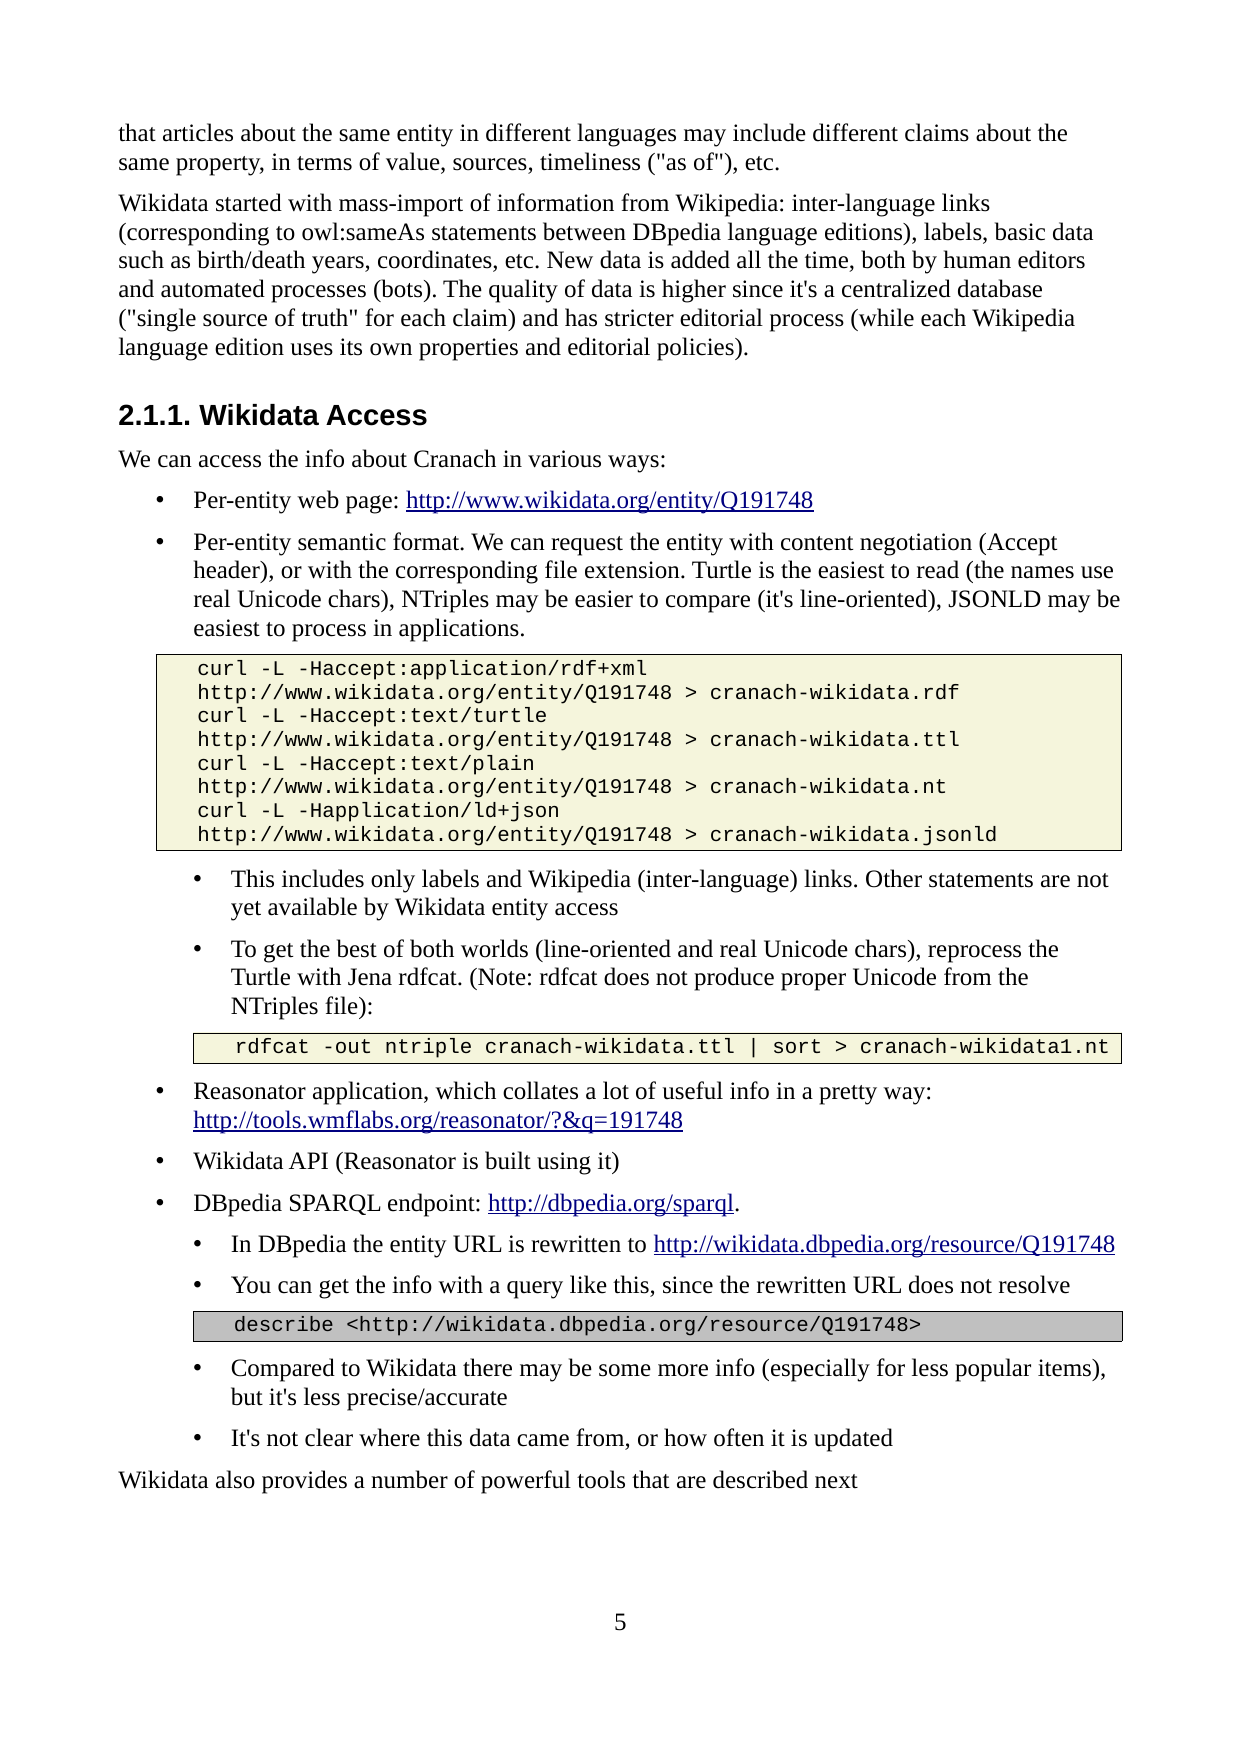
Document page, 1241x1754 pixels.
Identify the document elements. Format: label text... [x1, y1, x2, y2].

text Wikidata also provides a number of powerful tools that are described next [118, 1465, 1122, 1493]
list Per-entity web page: http://www.wikidata.org/entity/Q191748 [156, 485, 1122, 514]
list curl -L -Haccept:application/rdf+xml http://www.wikidata.org/entity/Q191748 > cranach-wikidata.rdf [157, 655, 1121, 701]
text that articles about the same entity in different languages may include different claims about the same property, in terms of value, sources, timeliness ("as of"), etc. [118, 118, 1122, 176]
text We can access the info about Cranach in various ways: [118, 444, 1122, 473]
list rdfcat -out ntriple cranach-wikidata.ttl | sort > cranach-wikidata1.nt [194, 1034, 1121, 1063]
list It's not clear where this data came from, or how often it is updated [193, 1423, 1122, 1452]
list Reasonator application, which collates a lot of useful info in a pretty way: http://tools.wmflabs.org/reasonator/?&q=191748 [156, 1076, 1122, 1134]
subtitle Wikidata Access [118, 398, 1122, 432]
list In DBpedia the entity URL is rewritten to http://wikidata.dbpedia.org/resource/Q191748 [193, 1229, 1122, 1258]
list This includes only labels and Wikipedia (inter-language) links. Other statements are not yet available by Wikidata entity access [193, 864, 1122, 921]
list You can get the info with a query like this, since the rewritten URL does not resolve [193, 1270, 1122, 1299]
list Compared to Wikidata there may be some more info (especially for less popular items), but it's less precise/accurate [193, 1353, 1122, 1411]
list describe <http://wikidata.dbpedia.org/resource/Q191748> [194, 1312, 1122, 1341]
list curl -L -Happlication/ld+json http://www.wikidata.org/entity/Q191748 > cranach-wikidata.jsonld [157, 796, 1121, 850]
list To get the best of both worlds (line-oriented and real Unicode chars), reprocess the Turtle with Jena rdfcat. (Note: rdfcat does not produce proper Unicode from the NTriples file): [193, 934, 1122, 1020]
list Per-entity semantic format. We can request the entity with content negotiation (Accept header), or with the corresponding file extension. Turtle is the easiest to read (the names use real Unicode chars), NTriples may be easier to compare (it's line-oriented), JSONLD may be easiest to process in applications. [156, 527, 1122, 642]
list curl -L -Haccept:text/turtle http://www.wikidata.org/entity/Q191748 > cranach-wikidata.ttl [157, 701, 1121, 749]
list curl -L -Haccept:text/plain http://www.wikidata.org/entity/Q191748 > cranach-wikidata.nt [157, 749, 1121, 796]
text Wikidata started with mass-import of information from Wikipedia: inter-language links (corresponding to owl:sameAs statements between DBpedia language editions), labels, basic data such as birth/death years, coordinates, etc. New data is added all the time, both by human editors and automated processes (bots). The quality of data is higher since it's a centralized database ("single source of truth" for each claim) and has stricter editorial process (while each Wikipedia language edition uses its own properties and editorial policies). [118, 188, 1122, 361]
list DBpedia SPARQL endpoint: http://dbpedia.org/sparql. [156, 1188, 1122, 1216]
list Wikidata API (Reasonator is built using it) [156, 1146, 1122, 1175]
